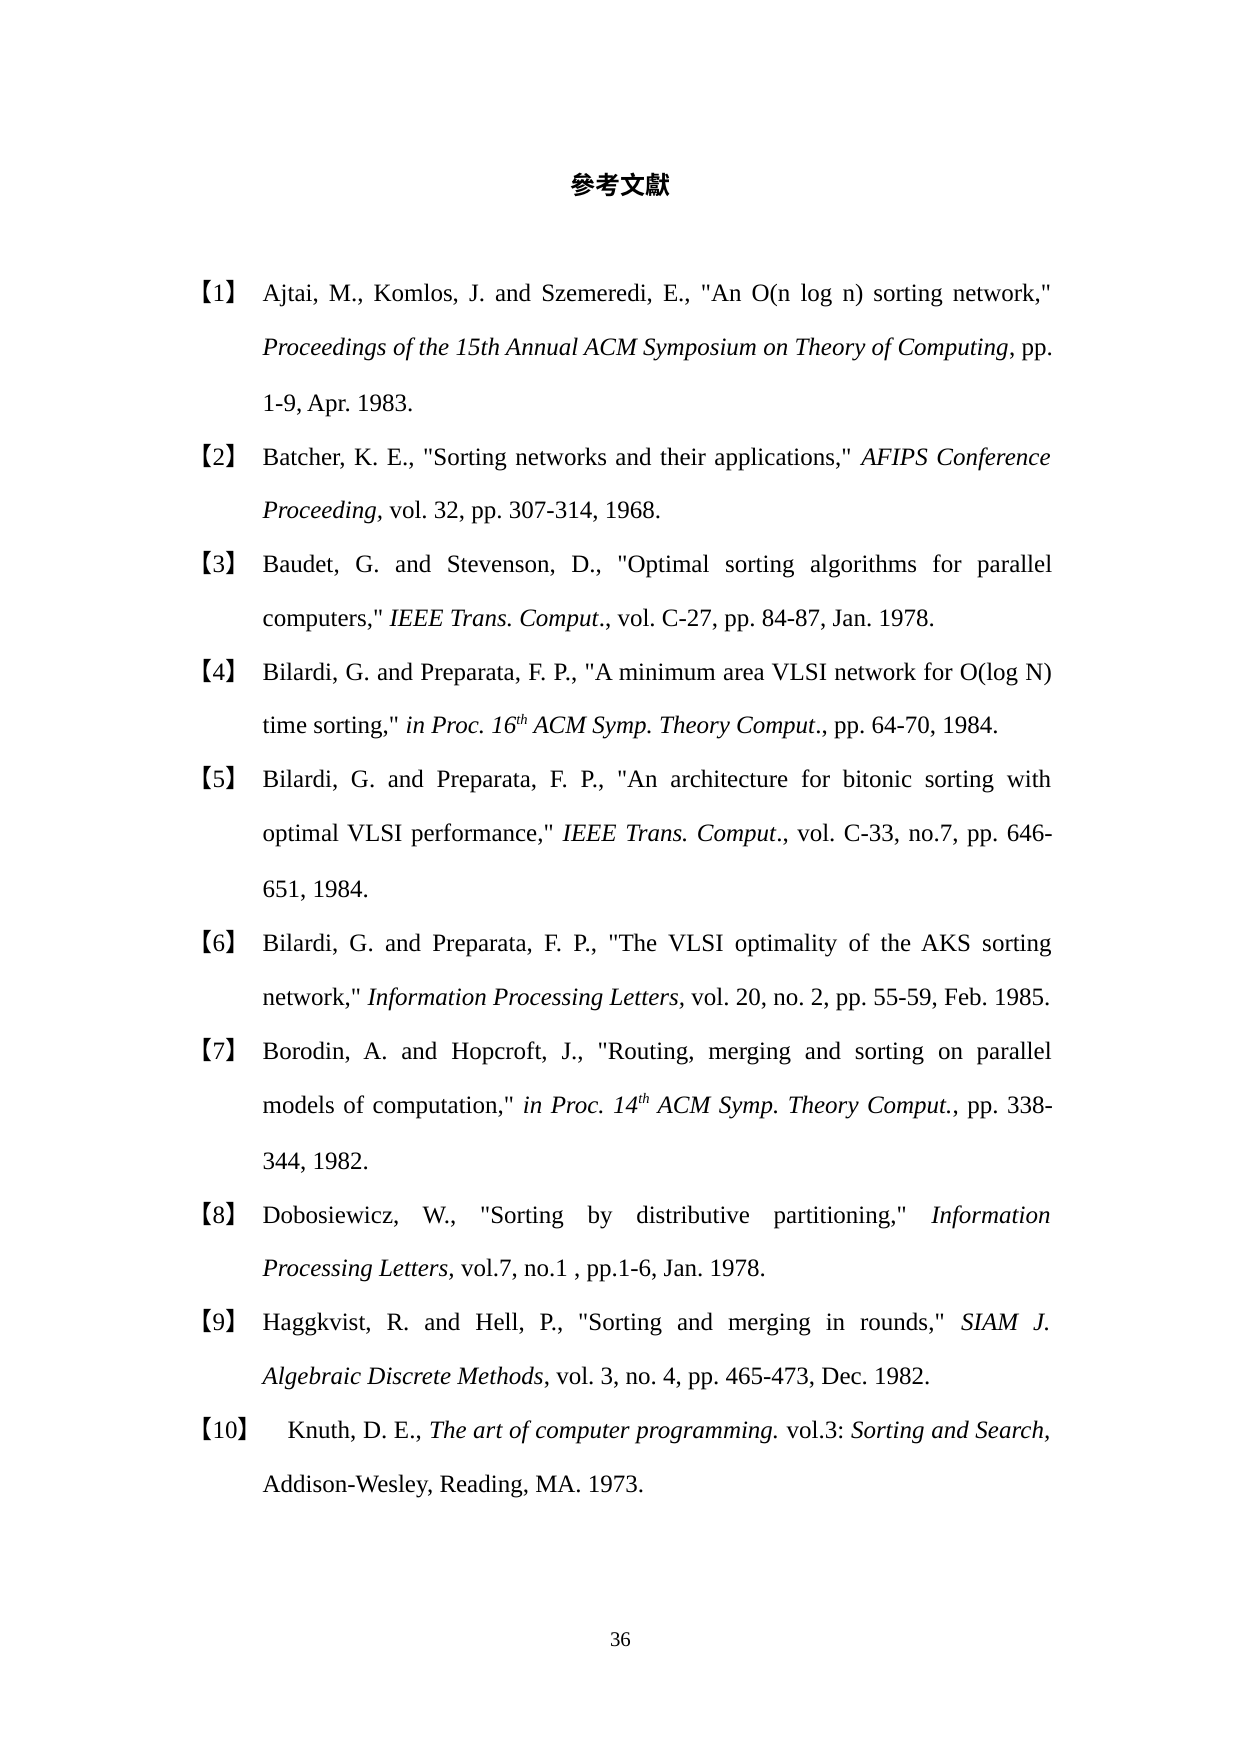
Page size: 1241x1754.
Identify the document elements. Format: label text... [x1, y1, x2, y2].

list Bilardi, G. and Preparata, F. P., "The VLSI optimality of the AKS sorting network," Information Processing Letters, vol. 20, no. 2, pp. 55-59, Feb. 1985. [187, 922, 1053, 1016]
list Knuth, D. E., The art of computer programming. vol.3: Sorting and Search, Addison-Wesley, Reading, MA. 1973. [187, 1409, 1053, 1502]
list Borodin, A. and Hopcroft, J., "Routing, merging and sorting on parallel models of computation," in Proc. 14th ACM Symp. Theory Comput., pp. 338-344, 1982. [187, 1029, 1053, 1179]
list Haggkvist, R. and Hell, P., "Sorting and merging in rounds," SIAM J. Algebraic Discrete Methods, vol. 3, no. 4, pp. 465-473, Dec. 1982. [187, 1301, 1053, 1395]
text 參考文獻 [187, 164, 1053, 202]
list Batcher, K. E., "Sorting networks and their applications," AFIPS Conference Proceeding, vol. 32, pp. 307-314, 1968. [187, 435, 1053, 529]
list Bilardi, G. and Preparata, F. P., "A minimum area VLSI network for O(log N) time sorting," in Proc. 16th ACM Symp. Theory Comput., pp. 64-70, 1984. [187, 651, 1053, 744]
list Baudet, G. and Stevenson, D., "Optimal sorting algorithms for parallel computers," IEEE Trans. Comput., vol. C-27, pp. 84-87, Jan. 1978. [187, 543, 1053, 637]
list Dobosiewicz, W., "Sorting by distributive partitioning," Information Processing Letters, vol.7, no.1 , pp.1-6, Jan. 1978. [187, 1193, 1053, 1287]
list Bilardi, G. and Preparata, F. P., "An architecture for bitonic sorting with optimal VLSI performance," IEEE Trans. Comput., vol. C-33, no.7, pp. 646-651, 1984. [187, 758, 1053, 908]
list Ajtai, M., Komlos, J. and Szemeredi, E., "An O(n log n) sorting network," Proceedings of the 15th Annual ACM Symposium on Theory of Computing, pp. 1-9, Apr. 1983. [187, 271, 1053, 421]
